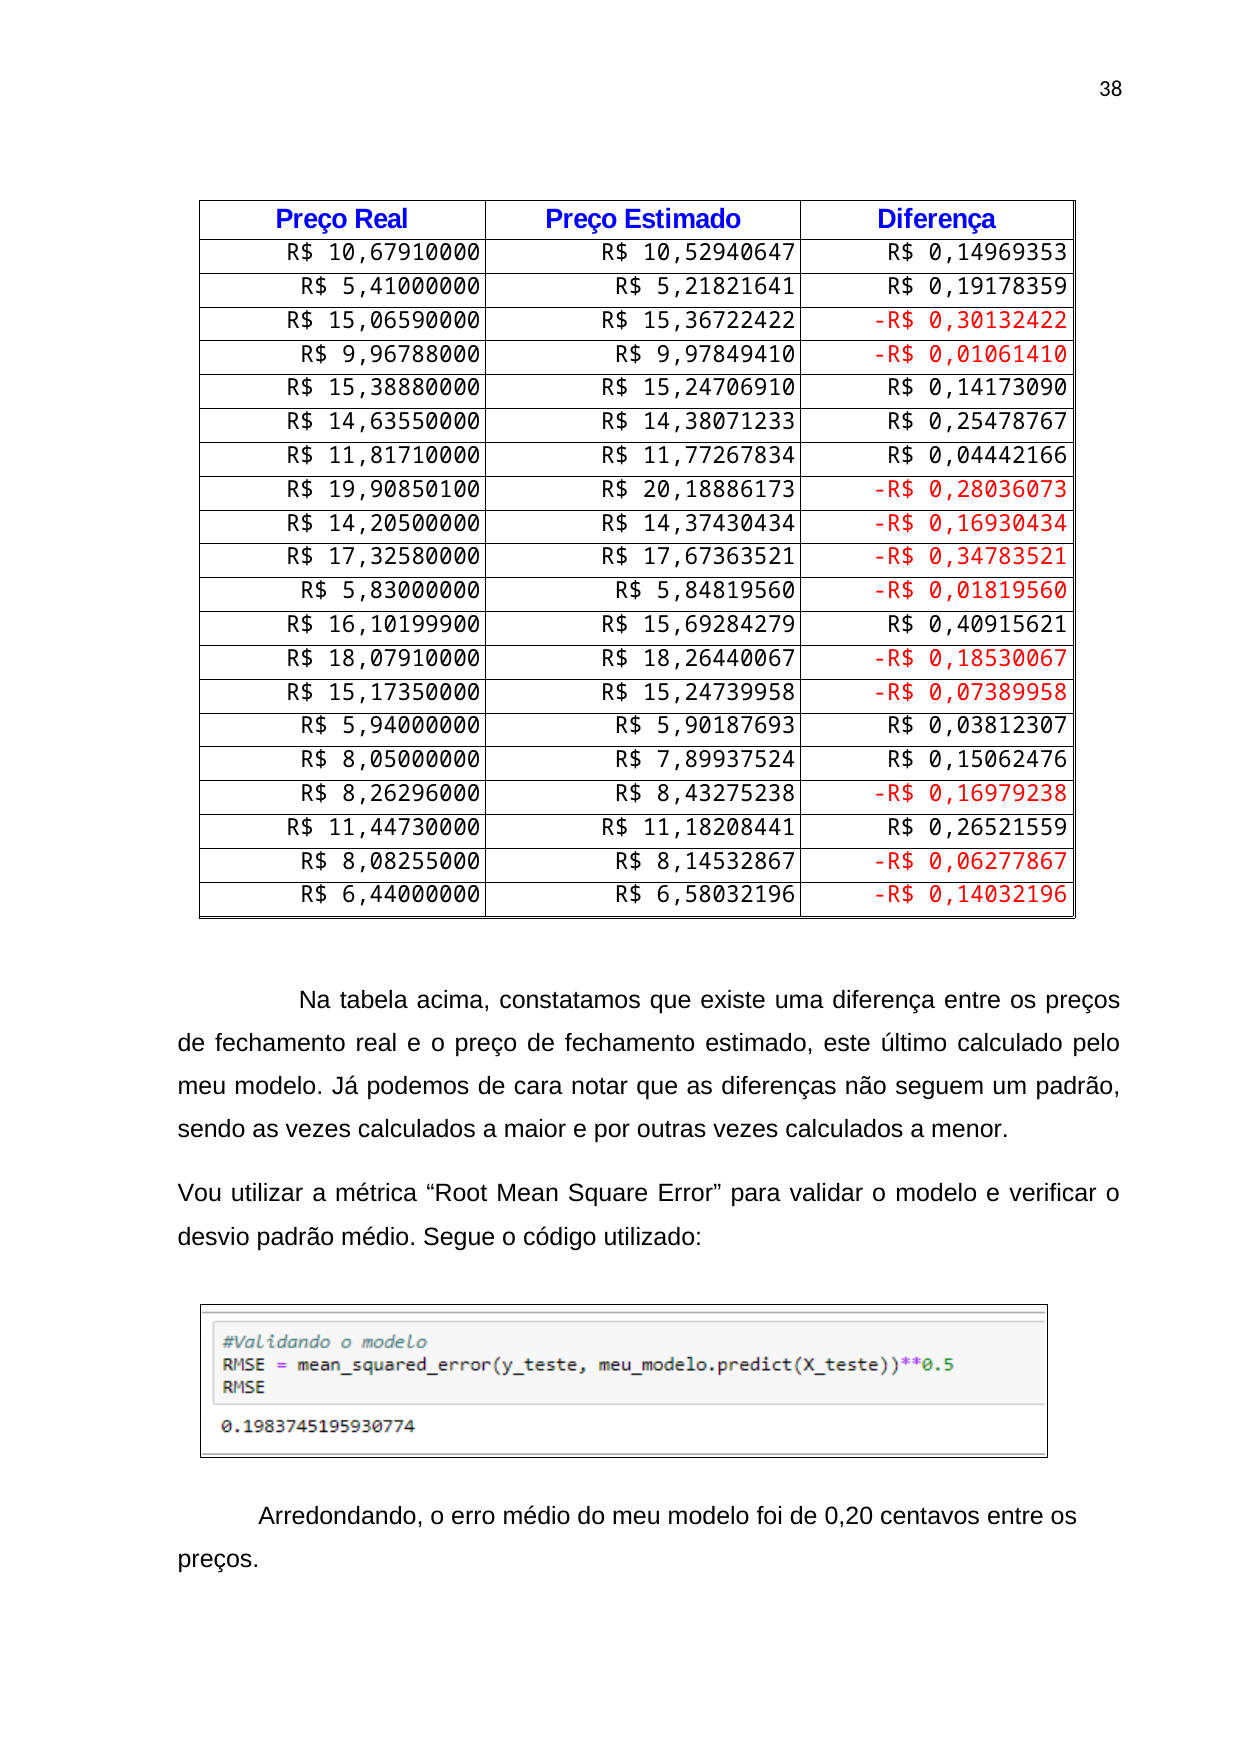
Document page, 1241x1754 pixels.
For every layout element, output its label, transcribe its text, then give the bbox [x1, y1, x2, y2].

text Arredondando, o erro médio do meu modelo foi de 0,20 centavos entre os preços. [177, 1501, 1122, 1573]
text Na tabela acima, constatamos que existe uma diferença entre os preços de fechamento real e o preço de fechamento estimado, este último calculado pelo meu modelo. Já podemos de cara notar que as diferenças não seguem um padrão, sendo as vezes calculados a maior e por outras vezes calculados a menor. [177, 985, 1122, 1143]
picture [203, 1306, 1045, 1455]
text Vou utilizar a métrica “Root Mean Square Error” para validar o modelo e verificar o desvio padrão médio. Segue o código utilizado: [177, 1178, 1122, 1250]
